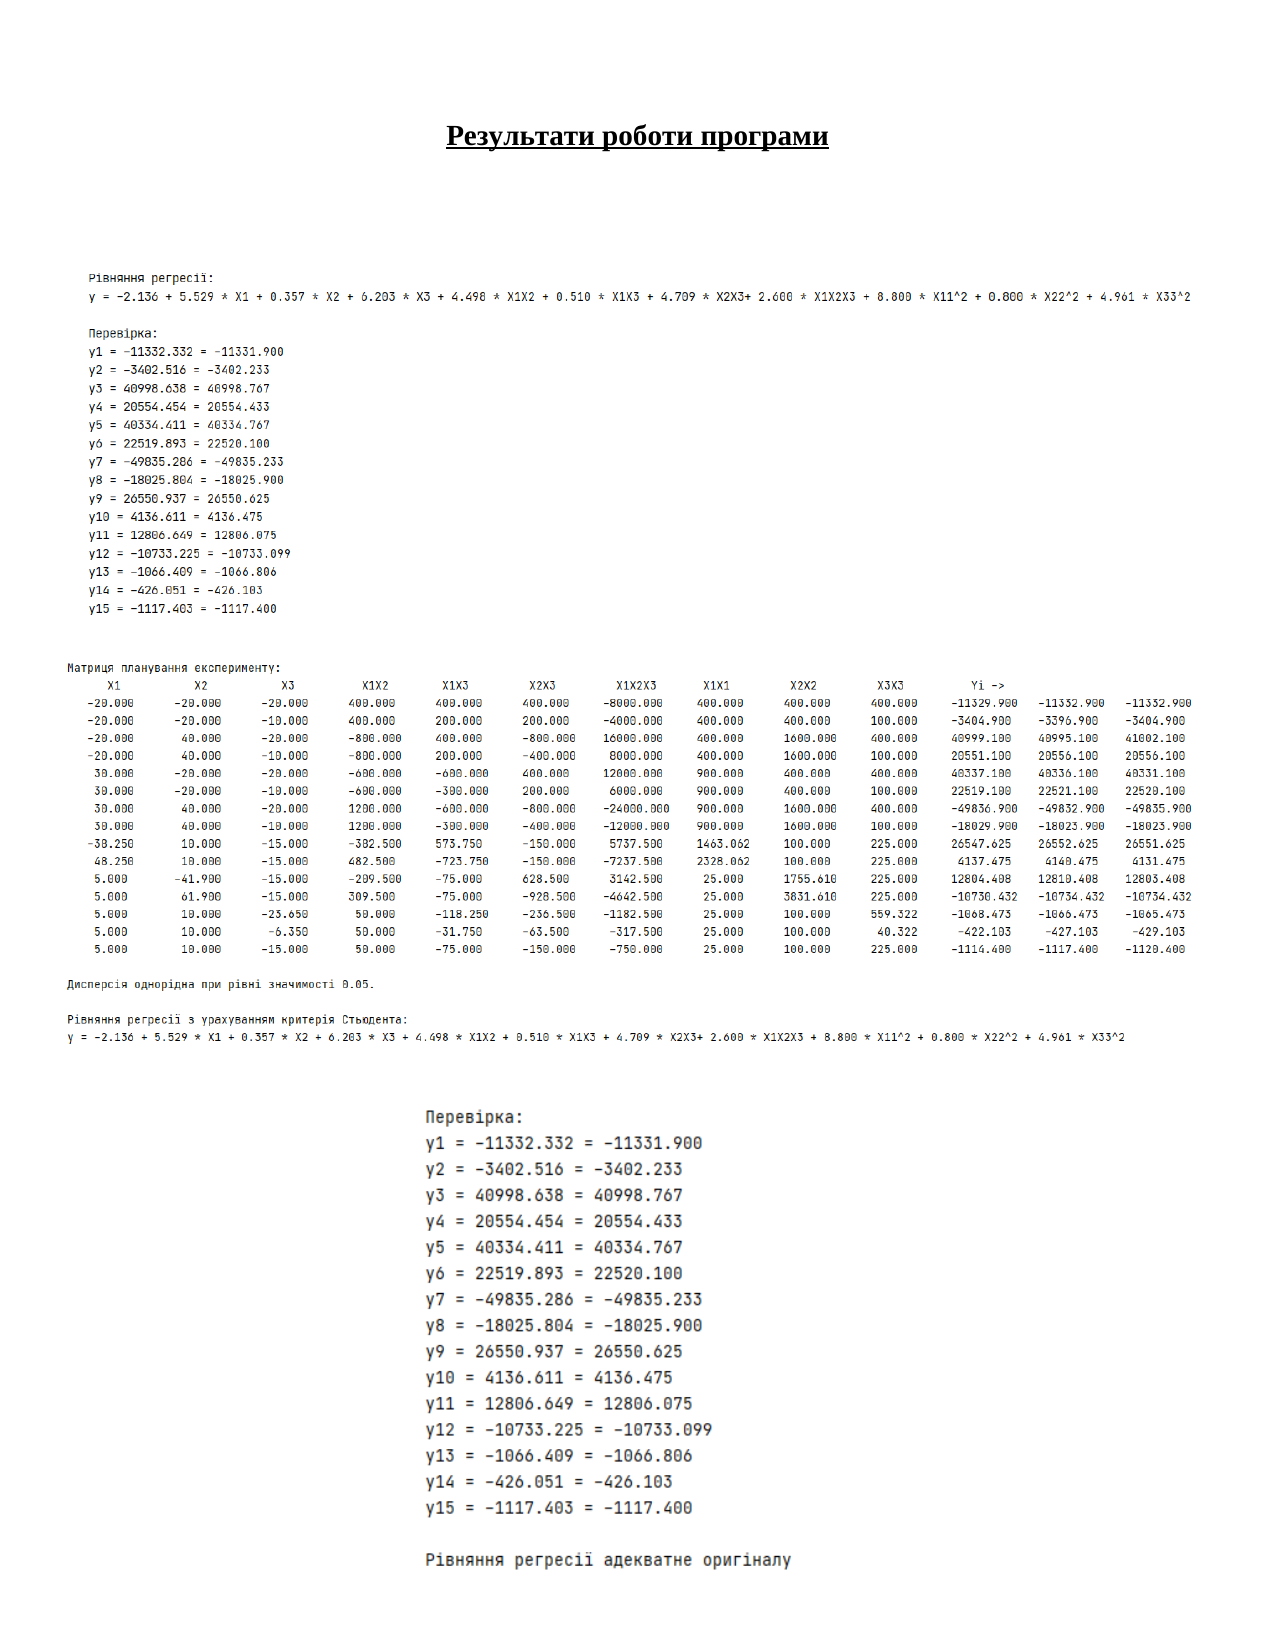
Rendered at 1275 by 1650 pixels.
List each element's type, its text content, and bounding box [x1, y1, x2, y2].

picture [83, 269, 1193, 621]
picture [418, 1097, 808, 1587]
text Результати роботи програми [118, 118, 1157, 152]
picture [61, 653, 1200, 1065]
